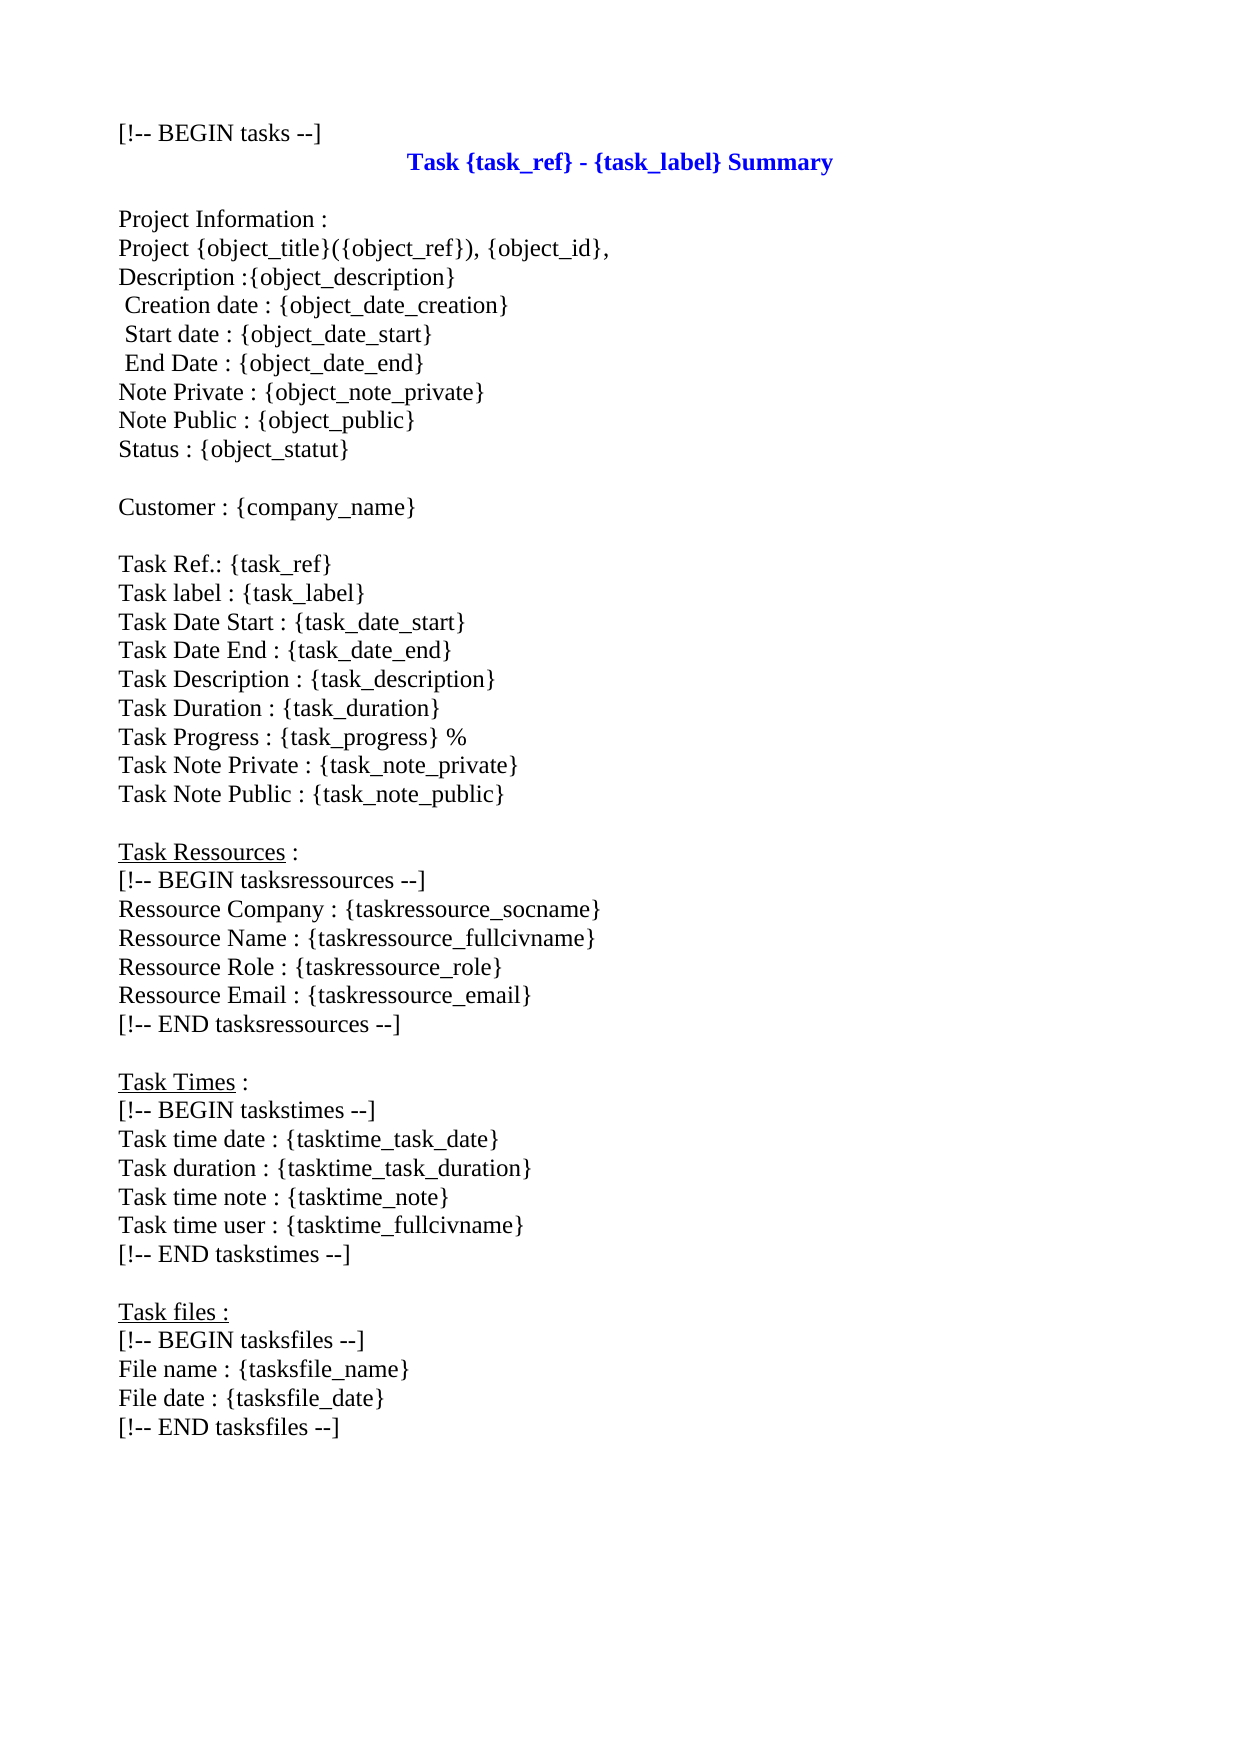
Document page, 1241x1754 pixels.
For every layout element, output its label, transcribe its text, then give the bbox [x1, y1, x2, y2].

text Creation date : {object_date_creation} [118, 291, 1122, 319]
text [!-- END taskstimes --] [118, 1239, 1122, 1268]
text Task Note Public : {task_note_public} [118, 779, 1122, 808]
text File name : {tasksfile_name} [118, 1354, 1122, 1383]
text Ressource Email : {taskressource_email} [118, 981, 1122, 1009]
text Task time user : {tasktime_fullcivname} [118, 1211, 1122, 1239]
text File date : {tasksfile_date} [118, 1383, 1122, 1412]
text Task duration : {tasktime_task_duration} [118, 1153, 1122, 1182]
text Task Ref.: {task_ref} [118, 549, 1122, 578]
text Note Private : {object_note_private} [118, 377, 1122, 406]
text Task Duration : {task_duration} [118, 693, 1122, 722]
text [!-- BEGIN tasksressources --] [118, 866, 1122, 894]
text Task Note Private : {task_note_private} [118, 751, 1122, 779]
text Description :{object_description} [118, 262, 1122, 291]
text [!-- BEGIN taskstimes --] [118, 1096, 1122, 1124]
text Project {object_title}({object_ref}), {object_id}, [118, 233, 1122, 262]
text Task time date : {tasktime_task_date} [118, 1124, 1122, 1153]
text Status : {object_statut} [118, 434, 1122, 463]
text Task time note : {tasktime_note} [118, 1182, 1122, 1211]
text End Date : {object_date_end} [118, 348, 1122, 377]
text Task Times : [118, 1067, 1122, 1096]
text Task Date End : {task_date_end} [118, 636, 1122, 664]
text Customer : {company_name} [118, 492, 1122, 521]
text [!-- END tasksfiles --] [118, 1412, 1122, 1441]
text Task Ressources : [118, 837, 1122, 866]
text Ressource Role : {taskressource_role} [118, 952, 1122, 981]
text Start date : {object_date_start} [118, 319, 1122, 348]
text Task Date Start : {task_date_start} [118, 607, 1122, 636]
text Project Information : [118, 204, 1122, 233]
text Task Progress : {task_progress} % [118, 722, 1122, 751]
text [!-- BEGIN tasksfiles --] [118, 1326, 1122, 1354]
text Ressource Name : {taskressource_fullcivname} [118, 923, 1122, 952]
text Ressource Company : {taskressource_socname} [118, 894, 1122, 923]
text [!-- END tasksressources --] [118, 1009, 1122, 1038]
text Task files : [118, 1297, 1122, 1326]
text Task Description : {task_description} [118, 664, 1122, 693]
text Note Public : {object_public} [118, 406, 1122, 434]
text Task {task_ref} - {task_label} Summary [118, 147, 1122, 176]
text Task label : {task_label} [118, 578, 1122, 607]
text [!-- BEGIN tasks --] [118, 118, 1122, 147]
